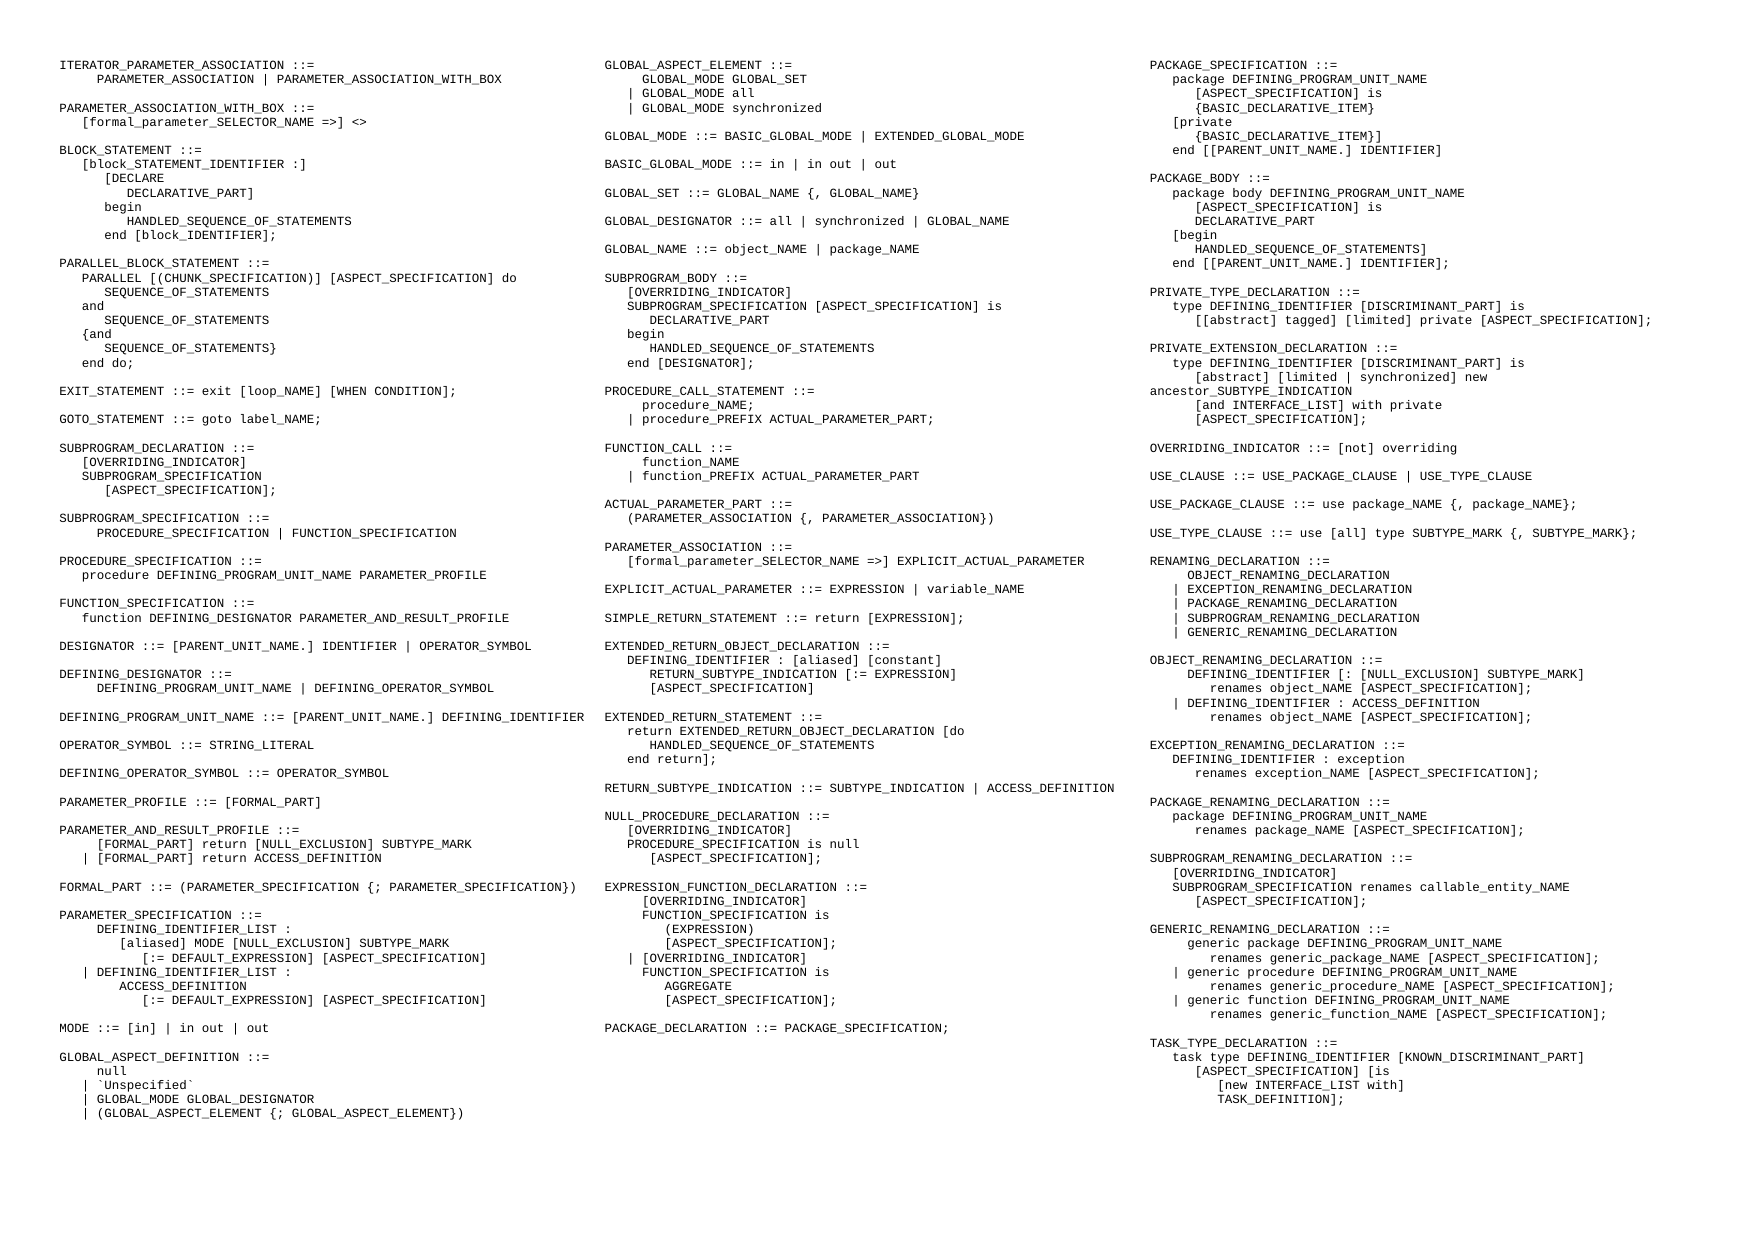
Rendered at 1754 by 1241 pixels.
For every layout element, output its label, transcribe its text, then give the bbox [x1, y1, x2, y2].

text PARAMETER_AND_RESULT_PROFILE ::= [59, 824, 604, 838]
text SUBPROGRAM_SPECIFICATION [59, 470, 604, 484]
text BLOCK_STATEMENT ::= [59, 144, 604, 158]
text EXCEPTION_RENAMING_DECLARATION ::= [1149, 739, 1695, 753]
text PROCEDURE_SPECIFICATION is null [604, 838, 1149, 852]
text begin [59, 201, 604, 215]
text EXTENDED_RETURN_OBJECT_DECLARATION ::= [604, 640, 1149, 654]
text | [OVERRIDING_INDICATOR] [604, 952, 1149, 966]
text BASIC_GLOBAL_MODE ::= in | in out | out [604, 158, 1149, 172]
text PARAMETER_PROFILE ::= [FORMAL_PART] [59, 796, 604, 810]
text renames generic_package_NAME [ASPECT_SPECIFICATION]; [1149, 952, 1695, 966]
text PARALLEL_BLOCK_STATEMENT ::= [59, 257, 604, 272]
text FUNCTION_SPECIFICATION is [604, 966, 1149, 980]
text {BASIC_DECLARATIVE_ITEM} [1149, 102, 1695, 116]
text [new INTERFACE_LIST with] [1149, 1079, 1695, 1093]
text and [59, 300, 604, 314]
text SEQUENCE_OF_STATEMENTS [59, 314, 604, 328]
text | PACKAGE_RENAMING_DECLARATION [1149, 597, 1695, 612]
text SUBPROGRAM_SPECIFICATION renames callable_entity_NAME [1149, 881, 1695, 895]
text SUBPROGRAM_BODY ::= [604, 272, 1149, 286]
text GENERIC_RENAMING_DECLARATION ::= [1149, 923, 1695, 937]
text | GENERIC_RENAMING_DECLARATION [1149, 626, 1695, 640]
text OVERRIDING_INDICATOR ::= [not] overriding [1149, 442, 1695, 456]
text renames package_NAME [ASPECT_SPECIFICATION]; [1149, 824, 1695, 838]
text | GLOBAL_MODE GLOBAL_DESIGNATOR [59, 1093, 604, 1107]
text renames generic_procedure_NAME [ASPECT_SPECIFICATION]; [1149, 980, 1695, 994]
text PROCEDURE_SPECIFICATION ::= [59, 555, 604, 569]
text [OVERRIDING_INDICATOR] [604, 286, 1149, 300]
text [DECLARE [59, 172, 604, 187]
text [ASPECT_SPECIFICATION]; [1149, 895, 1695, 909]
text PARAMETER_ASSOCIATION ::= [604, 541, 1149, 555]
text TASK_TYPE_DECLARATION ::= [1149, 1037, 1695, 1051]
text | EXCEPTION_RENAMING_DECLARATION [1149, 583, 1695, 597]
text PACKAGE_RENAMING_DECLARATION ::= [1149, 796, 1695, 810]
text GLOBAL_ASPECT_DEFINITION ::= [59, 1051, 604, 1065]
text PACKAGE_DECLARATION ::= PACKAGE_SPECIFICATION; [604, 1022, 1149, 1037]
text [OVERRIDING_INDICATOR] [604, 824, 1149, 838]
text {and [59, 328, 604, 342]
text renames generic_function_NAME [ASPECT_SPECIFICATION]; [1149, 1008, 1695, 1022]
text [FORMAL_PART] return [NULL_EXCLUSION] SUBTYPE_MARK [59, 838, 604, 852]
text OPERATOR_SYMBOL ::= STRING_LITERAL [59, 739, 604, 753]
text HANDLED_SEQUENCE_OF_STATEMENTS [59, 215, 604, 229]
text {BASIC_DECLARATIVE_ITEM}] [1149, 130, 1695, 144]
text DEFINING_IDENTIFIER : [aliased] [constant] [604, 654, 1149, 668]
text [aliased] MODE [NULL_EXCLUSION] SUBTYPE_MARK [59, 937, 604, 952]
text DECLARATIVE_PART] [59, 187, 604, 201]
text renames object_NAME [ASPECT_SPECIFICATION]; [1149, 682, 1695, 697]
text RETURN_SUBTYPE_INDICATION ::= SUBTYPE_INDICATION | ACCESS_DEFINITION [604, 782, 1149, 796]
text OBJECT_RENAMING_DECLARATION [1149, 569, 1695, 583]
text DEFINING_PROGRAM_UNIT_NAME | DEFINING_OPERATOR_SYMBOL [59, 682, 604, 697]
text | `Unspecified` [59, 1079, 604, 1093]
text SEQUENCE_OF_STATEMENTS} [59, 342, 604, 357]
text DEFINING_IDENTIFIER : exception [1149, 753, 1695, 767]
text DEFINING_IDENTIFIER [: [NULL_EXCLUSION] SUBTYPE_MARK] [1149, 668, 1695, 682]
text EXTENDED_RETURN_STATEMENT ::= [604, 711, 1149, 725]
text PARALLEL [(CHUNK_SPECIFICATION)] [ASPECT_SPECIFICATION] do [59, 272, 604, 286]
text | [FORMAL_PART] return ACCESS_DEFINITION [59, 852, 604, 867]
text SUBPROGRAM_SPECIFICATION [ASPECT_SPECIFICATION] is [604, 300, 1149, 314]
text DEFINING_DESIGNATOR ::= [59, 668, 604, 682]
text SUBPROGRAM_SPECIFICATION ::= [59, 512, 604, 527]
text FORMAL_PART ::= (PARAMETER_SPECIFICATION {; PARAMETER_SPECIFICATION}) [59, 881, 604, 895]
text [ASPECT_SPECIFICATION]; [604, 852, 1149, 867]
text HANDLED_SEQUENCE_OF_STATEMENTS] [1149, 243, 1695, 257]
text RENAMING_DECLARATION ::= [1149, 555, 1695, 569]
text [and INTERFACE_LIST] with private [1149, 399, 1695, 413]
text task type DEFINING_IDENTIFIER [KNOWN_DISCRIMINANT_PART] [1149, 1051, 1695, 1065]
text PACKAGE_BODY ::= [1149, 172, 1695, 187]
text [OVERRIDING_INDICATOR] [1149, 867, 1695, 881]
text package body DEFINING_PROGRAM_UNIT_NAME [1149, 187, 1695, 201]
text function DEFINING_DESIGNATOR PARAMETER_AND_RESULT_PROFILE [59, 612, 604, 626]
text [block_STATEMENT_IDENTIFIER :] [59, 158, 604, 172]
text DEFINING_IDENTIFIER_LIST : [59, 923, 604, 937]
text GLOBAL_DESIGNATOR ::= all | synchronized | GLOBAL_NAME [604, 215, 1149, 229]
text end [[PARENT_UNIT_NAME.] IDENTIFIER] [1149, 144, 1695, 158]
text generic package DEFINING_PROGRAM_UNIT_NAME [1149, 937, 1695, 952]
text USE_CLAUSE ::= USE_PACKAGE_CLAUSE | USE_TYPE_CLAUSE [1149, 470, 1695, 484]
text PRIVATE_TYPE_DECLARATION ::= [1149, 286, 1695, 300]
text end [block_IDENTIFIER]; [59, 229, 604, 243]
text [abstract] [limited | synchronized] new ancestor_SUBTYPE_INDICATION [1149, 371, 1695, 399]
text PARAMETER_ASSOCIATION_WITH_BOX ::= [59, 102, 604, 116]
text [formal_parameter_SELECTOR_NAME =>] <> [59, 116, 604, 130]
text DECLARATIVE_PART [1149, 215, 1695, 229]
text procedure DEFINING_PROGRAM_UNIT_NAME PARAMETER_PROFILE [59, 569, 604, 583]
text [:= DEFAULT_EXPRESSION] [ASPECT_SPECIFICATION] [59, 952, 604, 966]
text [ASPECT_SPECIFICATION]; [59, 484, 604, 498]
text null [59, 1065, 604, 1079]
text SUBPROGRAM_DECLARATION ::= [59, 442, 604, 456]
text EXIT_STATEMENT ::= exit [loop_NAME] [WHEN CONDITION]; [59, 385, 604, 399]
text procedure_NAME; [604, 399, 1149, 413]
text GLOBAL_MODE ::= BASIC_GLOBAL_MODE | EXTENDED_GLOBAL_MODE [604, 130, 1149, 144]
text | GLOBAL_MODE synchronized [604, 102, 1149, 116]
text | generic procedure DEFINING_PROGRAM_UNIT_NAME [1149, 966, 1695, 980]
text PACKAGE_SPECIFICATION ::= [1149, 59, 1695, 73]
text [OVERRIDING_INDICATOR] [59, 456, 604, 470]
text SIMPLE_RETURN_STATEMENT ::= return [EXPRESSION]; [604, 612, 1149, 626]
text SUBPROGRAM_RENAMING_DECLARATION ::= [1149, 852, 1695, 867]
text ITERATOR_PARAMETER_ASSOCIATION ::= [59, 59, 604, 73]
text | procedure_PREFIX ACTUAL_PARAMETER_PART; [604, 413, 1149, 427]
text PROCEDURE_SPECIFICATION | FUNCTION_SPECIFICATION [59, 527, 604, 541]
text GLOBAL_MODE GLOBAL_SET [604, 73, 1149, 87]
text [ASPECT_SPECIFICATION]; [1149, 413, 1695, 427]
text FUNCTION_SPECIFICATION ::= [59, 597, 604, 612]
text AGGREGATE [604, 980, 1149, 994]
text [private [1149, 116, 1695, 130]
text renames exception_NAME [ASPECT_SPECIFICATION]; [1149, 767, 1695, 782]
text return EXTENDED_RETURN_OBJECT_DECLARATION [do [604, 725, 1149, 739]
text NULL_PROCEDURE_DECLARATION ::= [604, 810, 1149, 824]
text [OVERRIDING_INDICATOR] [604, 895, 1149, 909]
text [begin [1149, 229, 1695, 243]
text package DEFINING_PROGRAM_UNIT_NAME [1149, 73, 1695, 87]
text DEFINING_OPERATOR_SYMBOL ::= OPERATOR_SYMBOL [59, 767, 604, 782]
text | generic function DEFINING_PROGRAM_UNIT_NAME [1149, 994, 1695, 1008]
text | GLOBAL_MODE all [604, 87, 1149, 102]
text FUNCTION_CALL ::= [604, 442, 1149, 456]
text RETURN_SUBTYPE_INDICATION [:= EXPRESSION] [604, 668, 1149, 682]
text begin [604, 328, 1149, 342]
text function_NAME [604, 456, 1149, 470]
text DEFINING_PROGRAM_UNIT_NAME ::= [PARENT_UNIT_NAME.] DEFINING_IDENTIFIER [59, 711, 604, 725]
text PARAMETER_ASSOCIATION | PARAMETER_ASSOCIATION_WITH_BOX [59, 73, 604, 87]
text GLOBAL_SET ::= GLOBAL_NAME {, GLOBAL_NAME} [604, 187, 1149, 201]
text SEQUENCE_OF_STATEMENTS [59, 286, 604, 300]
text end [DESIGNATOR]; [604, 357, 1149, 371]
text | (GLOBAL_ASPECT_ELEMENT {; GLOBAL_ASPECT_ELEMENT}) [59, 1107, 604, 1122]
text EXPLICIT_ACTUAL_PARAMETER ::= EXPRESSION | variable_NAME [604, 583, 1149, 597]
text GOTO_STATEMENT ::= goto label_NAME; [59, 413, 604, 427]
text DECLARATIVE_PART [604, 314, 1149, 328]
text (PARAMETER_ASSOCIATION {, PARAMETER_ASSOCIATION}) [604, 512, 1149, 527]
text HANDLED_SEQUENCE_OF_STATEMENTS [604, 342, 1149, 357]
text [:= DEFAULT_EXPRESSION] [ASPECT_SPECIFICATION] [59, 994, 604, 1008]
text USE_PACKAGE_CLAUSE ::= use package_NAME {, package_NAME}; [1149, 498, 1695, 512]
text [ASPECT_SPECIFICATION]; [604, 994, 1149, 1008]
text TASK_DEFINITION]; [1149, 1093, 1695, 1107]
text PRIVATE_EXTENSION_DECLARATION ::= [1149, 342, 1695, 357]
text | function_PREFIX ACTUAL_PARAMETER_PART [604, 470, 1149, 484]
text end return]; [604, 753, 1149, 767]
text end [[PARENT_UNIT_NAME.] IDENTIFIER]; [1149, 257, 1695, 272]
text end do; [59, 357, 604, 371]
text ACCESS_DEFINITION [59, 980, 604, 994]
text (EXPRESSION) [604, 923, 1149, 937]
text | DEFINING_IDENTIFIER : ACCESS_DEFINITION [1149, 697, 1695, 711]
text DESIGNATOR ::= [PARENT_UNIT_NAME.] IDENTIFIER | OPERATOR_SYMBOL [59, 640, 604, 654]
text MODE ::= [in] | in out | out [59, 1022, 604, 1037]
text GLOBAL_NAME ::= object_NAME | package_NAME [604, 243, 1149, 257]
text [[abstract] tagged] [limited] private [ASPECT_SPECIFICATION]; [1149, 314, 1695, 328]
text OBJECT_RENAMING_DECLARATION ::= [1149, 654, 1695, 668]
text [ASPECT_SPECIFICATION] [604, 682, 1149, 697]
text USE_TYPE_CLAUSE ::= use [all] type SUBTYPE_MARK {, SUBTYPE_MARK}; [1149, 527, 1695, 541]
text [ASPECT_SPECIFICATION] is [1149, 87, 1695, 102]
text | SUBPROGRAM_RENAMING_DECLARATION [1149, 612, 1695, 626]
text PROCEDURE_CALL_STATEMENT ::= [604, 385, 1149, 399]
text renames object_NAME [ASPECT_SPECIFICATION]; [1149, 711, 1695, 725]
text GLOBAL_ASPECT_ELEMENT ::= [604, 59, 1149, 73]
text type DEFINING_IDENTIFIER [DISCRIMINANT_PART] is [1149, 357, 1695, 371]
text type DEFINING_IDENTIFIER [DISCRIMINANT_PART] is [1149, 300, 1695, 314]
text [ASPECT_SPECIFICATION] is [1149, 201, 1695, 215]
text EXPRESSION_FUNCTION_DECLARATION ::= [604, 881, 1149, 895]
text [ASPECT_SPECIFICATION] [is [1149, 1065, 1695, 1079]
text [ASPECT_SPECIFICATION]; [604, 937, 1149, 952]
text | DEFINING_IDENTIFIER_LIST : [59, 966, 604, 980]
text package DEFINING_PROGRAM_UNIT_NAME [1149, 810, 1695, 824]
text PARAMETER_SPECIFICATION ::= [59, 909, 604, 923]
text HANDLED_SEQUENCE_OF_STATEMENTS [604, 739, 1149, 753]
text FUNCTION_SPECIFICATION is [604, 909, 1149, 923]
text [formal_parameter_SELECTOR_NAME =>] EXPLICIT_ACTUAL_PARAMETER [604, 555, 1149, 569]
text ACTUAL_PARAMETER_PART ::= [604, 498, 1149, 512]
